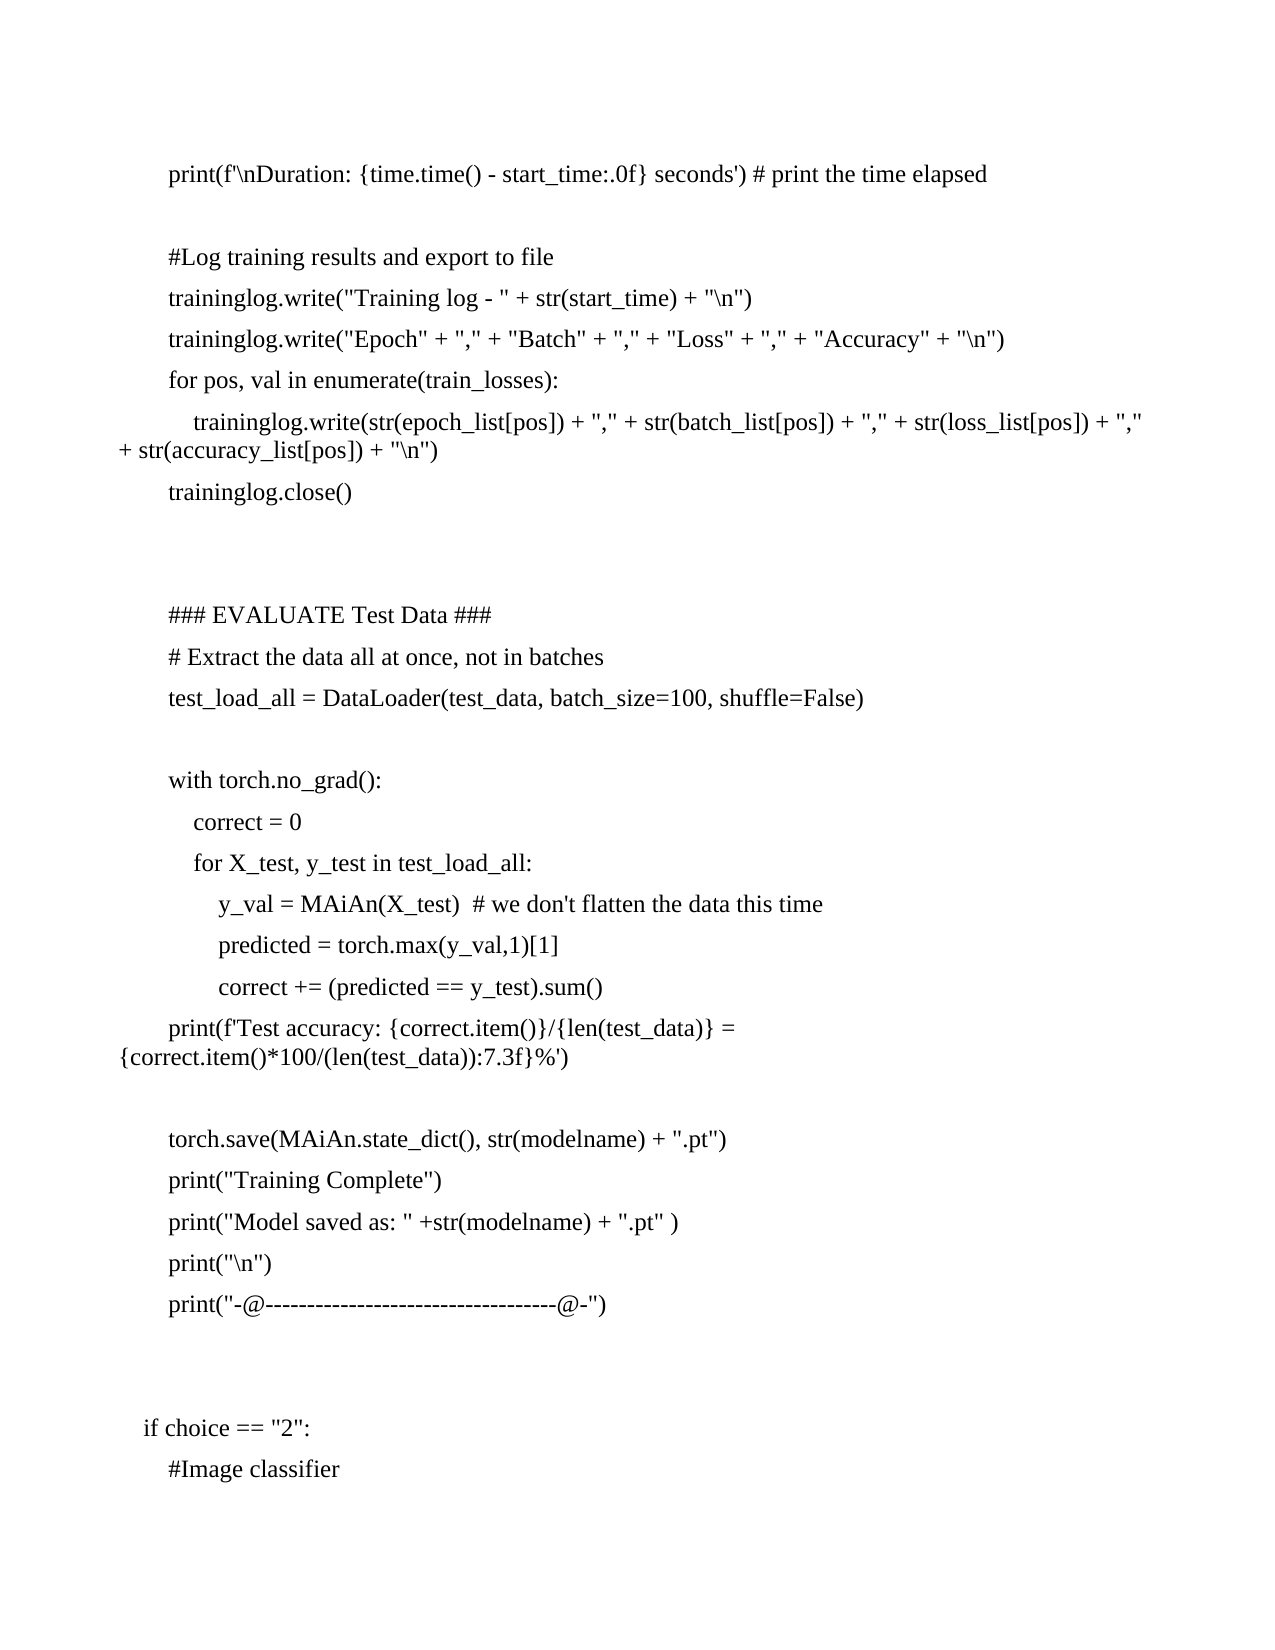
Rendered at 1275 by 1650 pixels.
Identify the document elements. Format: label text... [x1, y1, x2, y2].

text correct = 0 [118, 807, 1157, 836]
text #Log training results and export to file [118, 242, 1157, 271]
text # Extract the data all at once, not in batches [118, 642, 1157, 671]
text for pos, val in enumerate(train_losses): [118, 366, 1157, 394]
text test_load_all = DataLoader(test_data, batch_size=100, shuffle=False) [118, 683, 1157, 712]
text print("-@-----------------------------------@-") [118, 1289, 1157, 1318]
text for X_test, y_test in test_load_all: [118, 848, 1157, 877]
text correct += (predicted == y_test).sum() [118, 972, 1157, 1001]
text y_val = MAiAn(X_test) # we don't flatten the data this time [118, 889, 1157, 918]
text print("\n") [118, 1248, 1157, 1277]
text traininglog.write(str(epoch_list[pos]) + "," + str(batch_list[pos]) + "," + str(loss_list[pos]) + "," + str(accuracy_list[pos]) + "\n") [118, 407, 1157, 464]
text #Image classifier [118, 1454, 1157, 1483]
text print(f'\nDuration: {time.time() - start_time:.0f} seconds') # print the time elapsed [118, 159, 1157, 188]
text predicted = torch.max(y_val,1)[1] [118, 931, 1157, 959]
text print("Training Complete") [118, 1166, 1157, 1194]
text print("Model saved as: " +str(modelname) + ".pt" ) [118, 1207, 1157, 1236]
text print(f'Test accuracy: {correct.item()}/{len(test_data)} = {correct.item()*100/(len(test_data)):7.3f}%') [118, 1013, 1157, 1071]
text ### EVALUATE Test Data ### [118, 601, 1157, 629]
text with torch.no_grad(): [118, 766, 1157, 794]
text torch.save(MAiAn.state_dict(), str(modelname) + ".pt") [118, 1124, 1157, 1153]
text traininglog.write("Training log - " + str(start_time) + "\n") [118, 283, 1157, 312]
text traininglog.close() [118, 477, 1157, 506]
text if choice == "2": [118, 1413, 1157, 1442]
text traininglog.write("Epoch" + "," + "Batch" + "," + "Loss" + "," + "Accuracy" + "\n") [118, 324, 1157, 353]
